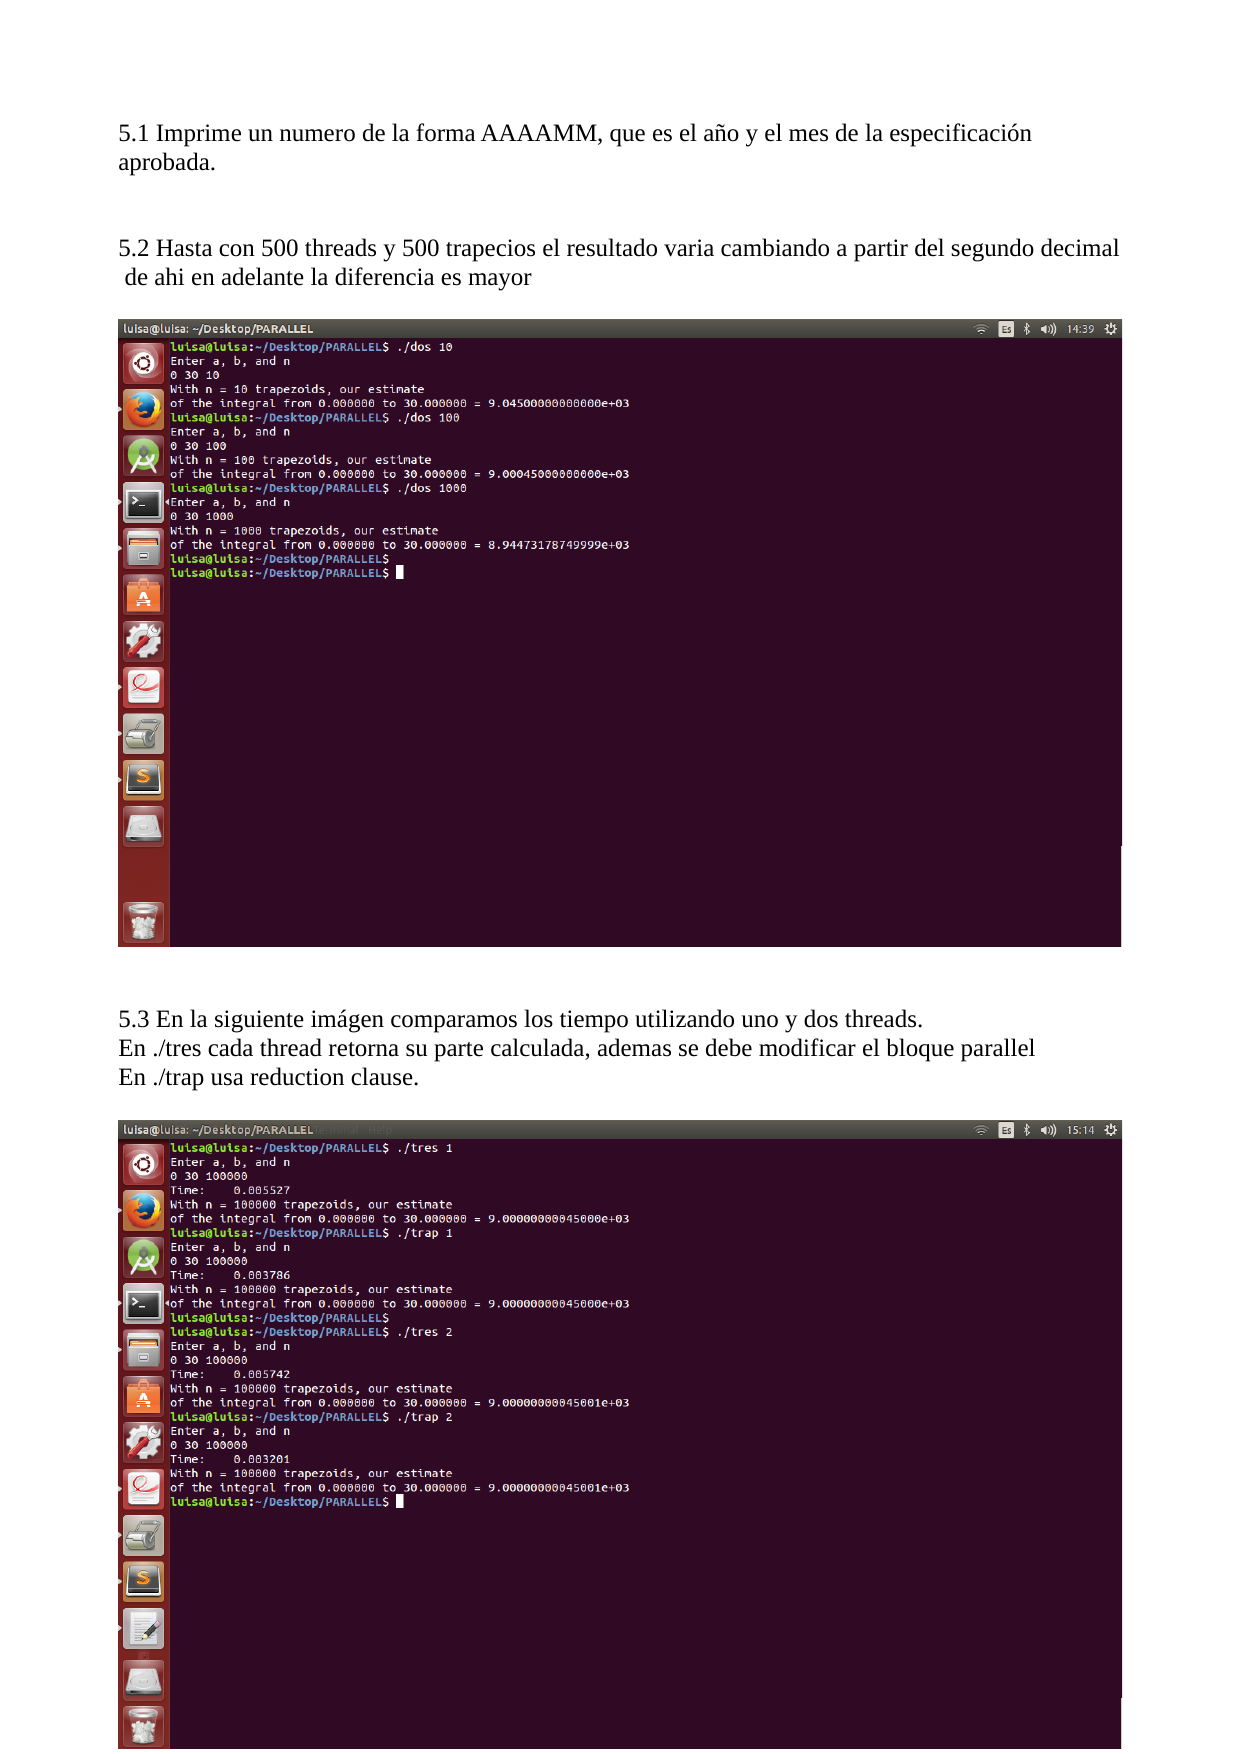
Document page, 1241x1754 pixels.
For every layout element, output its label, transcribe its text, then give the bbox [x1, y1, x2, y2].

text de ahi en adelante la diferencia es mayor [118, 262, 1122, 291]
text 5.2 Hasta con 500 threads y 500 trapecios el resultado varia cambiando a partir del segundo decimal [118, 233, 1122, 262]
text 5.1 Imprime un numero de la forma AAAAMM, que es el año y el mes de la especificación aprobada. [118, 118, 1122, 176]
text 5.3 En la siguiente imágen comparamos los tiempo utilizando uno y dos threads. [118, 1004, 1122, 1033]
picture [118, 1120, 1123, 1749]
picture [118, 319, 1123, 947]
text En ./tres cada thread retorna su parte calculada, ademas se debe modificar el bloque parallel [118, 1033, 1122, 1062]
text En ./trap usa reduction clause. [118, 1062, 1122, 1091]
